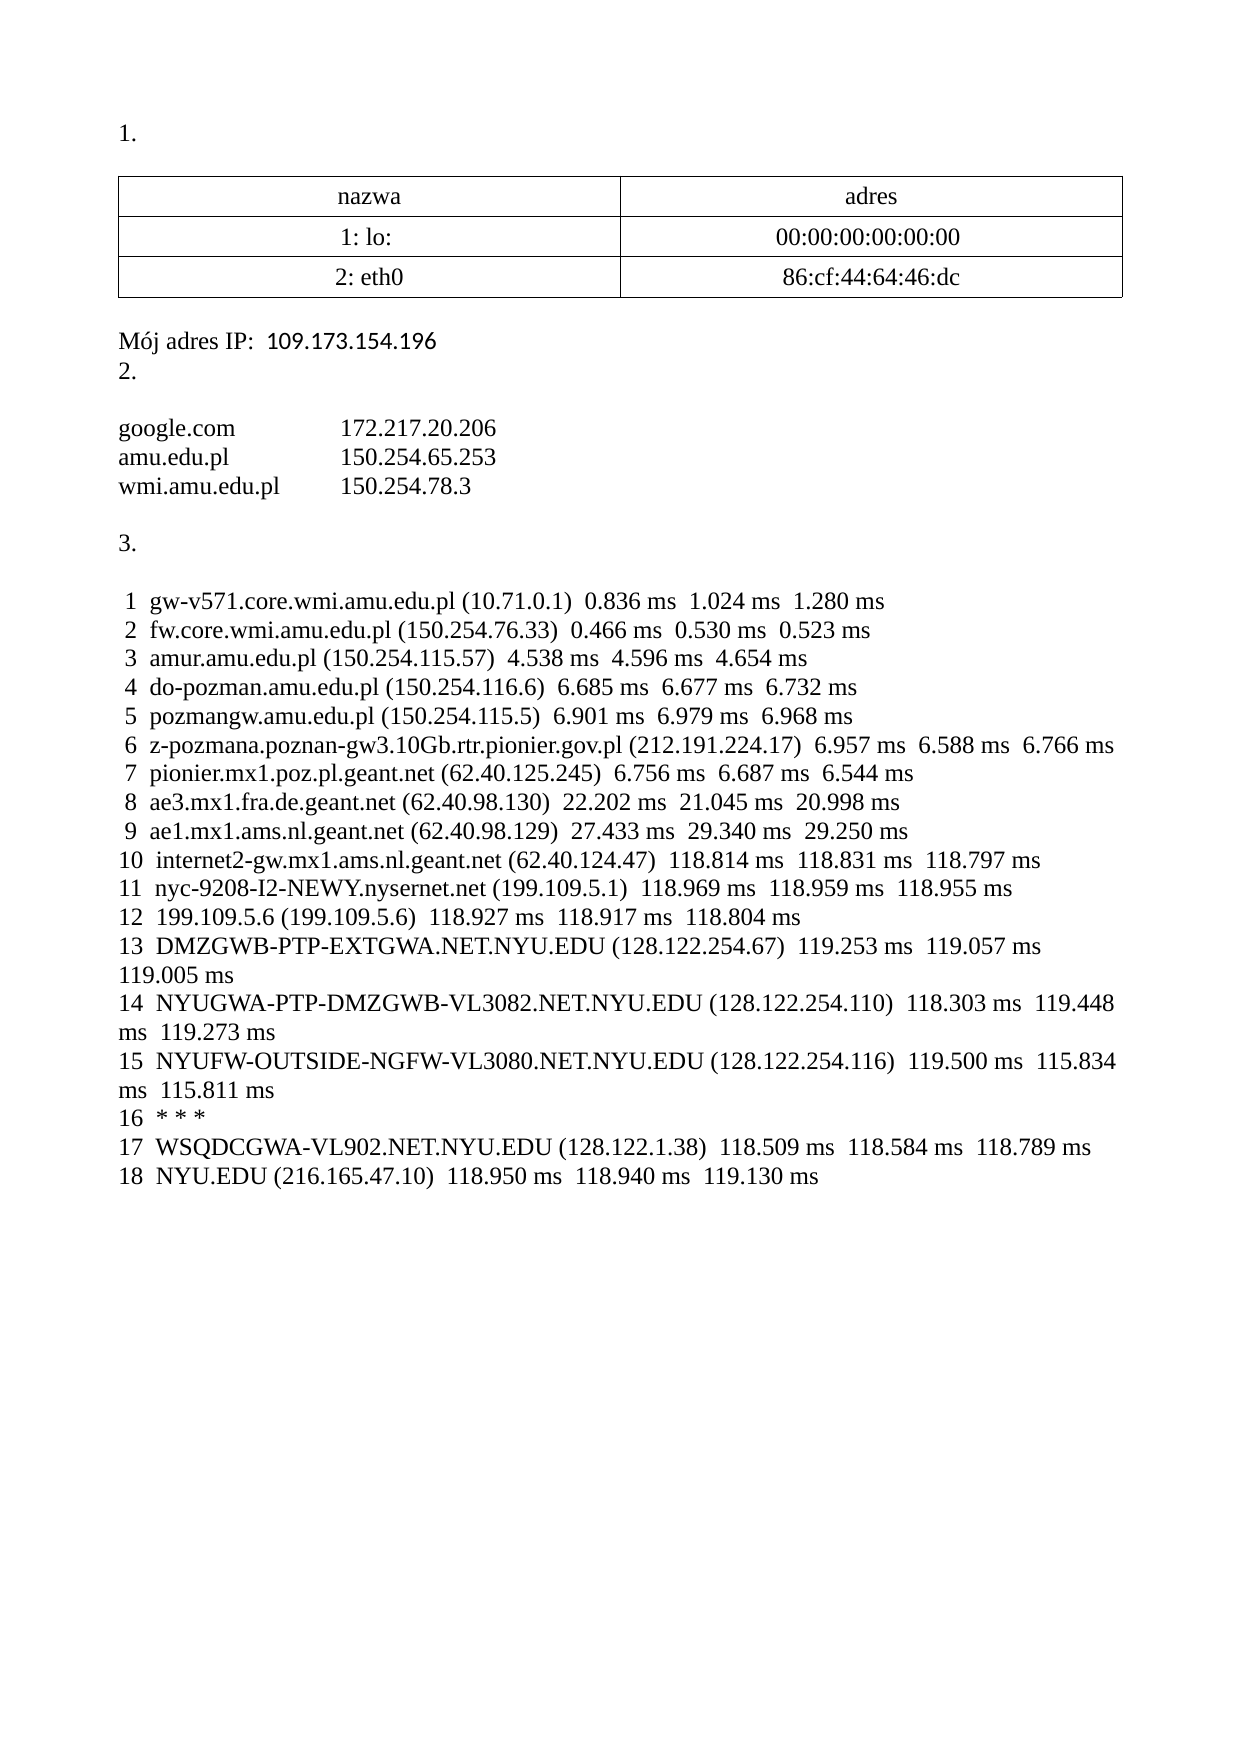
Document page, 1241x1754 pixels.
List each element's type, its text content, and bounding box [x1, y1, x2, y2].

text 5 pozmangw.amu.edu.pl (150.254.115.5) 6.901 ms 6.979 ms 6.968 ms [118, 701, 1122, 730]
text 18 NYU.EDU (216.165.47.10) 118.950 ms 118.940 ms 119.130 ms [118, 1161, 1122, 1190]
text 3 amur.amu.edu.pl (150.254.115.57) 4.538 ms 4.596 ms 4.654 ms [118, 643, 1122, 672]
text 12 199.109.5.6 (199.109.5.6) 118.927 ms 118.917 ms 118.804 ms [118, 902, 1122, 931]
table_header nazwa [119, 177, 620, 216]
text 8 ae3.mx1.fra.de.geant.net (62.40.98.130) 22.202 ms 21.045 ms 20.998 ms [118, 787, 1122, 816]
text 15 NYUFW-OUTSIDE-NGFW-VL3080.NET.NYU.EDU (128.122.254.116) 119.500 ms 115.834 ms 115.811 ms [118, 1046, 1122, 1103]
text 10 internet2-gw.mx1.ams.nl.geant.net (62.40.124.47) 118.814 ms 118.831 ms 118.797 ms [118, 845, 1122, 873]
text 14 NYUGWA-PTP-DMZGWB-VL3082.NET.NYU.EDU (128.122.254.110) 118.303 ms 119.448 ms 119.273 ms [118, 988, 1122, 1046]
table_cell 1: lo: [119, 217, 620, 256]
text 3. [118, 528, 1122, 557]
text 17 WSQDCGWA-VL902.NET.NYU.EDU (128.122.1.38) 118.509 ms 118.584 ms 118.789 ms [118, 1132, 1122, 1161]
text 2 fw.core.wmi.amu.edu.pl (150.254.76.33) 0.466 ms 0.530 ms 0.523 ms [118, 615, 1122, 643]
table_cell 00:00:00:00:00:00 [621, 217, 1122, 256]
text 13 DMZGWB-PTP-EXTGWA.NET.NYU.EDU (128.122.254.67) 119.253 ms 119.057 ms 119.005 ms [118, 931, 1122, 988]
text 16 * * * [118, 1103, 1122, 1132]
text 1. [118, 118, 1122, 147]
text google.com 172.217.20.206 [118, 413, 1122, 442]
text 9 ae1.mx1.ams.nl.geant.net (62.40.98.129) 27.433 ms 29.340 ms 29.250 ms [118, 816, 1122, 845]
text amu.edu.pl 150.254.65.253 [118, 442, 1122, 471]
text 1 gw-v571.core.wmi.amu.edu.pl (10.71.0.1) 0.836 ms 1.024 ms 1.280 ms [118, 586, 1122, 615]
table_cell 2: eth0 [119, 257, 620, 297]
text 7 pionier.mx1.poz.pl.geant.net (62.40.125.245) 6.756 ms 6.687 ms 6.544 ms [118, 758, 1122, 787]
text 11 nyc-9208-I2-NEWY.nysernet.net (199.109.5.1) 118.969 ms 118.959 ms 118.955 ms [118, 873, 1122, 902]
table_cell 86:cf:44:64:46:dc [621, 257, 1122, 297]
text Mój adres IP: 109.173.154.196 [118, 325, 1122, 356]
text 6 z-pozmana.poznan-gw3.10Gb.rtr.pionier.gov.pl (212.191.224.17) 6.957 ms 6.588 ms 6.766 ms [118, 730, 1122, 758]
text 2. [118, 356, 1122, 385]
text wmi.amu.edu.pl 150.254.78.3 [118, 471, 1122, 500]
table_header adres [621, 177, 1122, 216]
text 4 do-pozman.amu.edu.pl (150.254.116.6) 6.685 ms 6.677 ms 6.732 ms [118, 672, 1122, 701]
